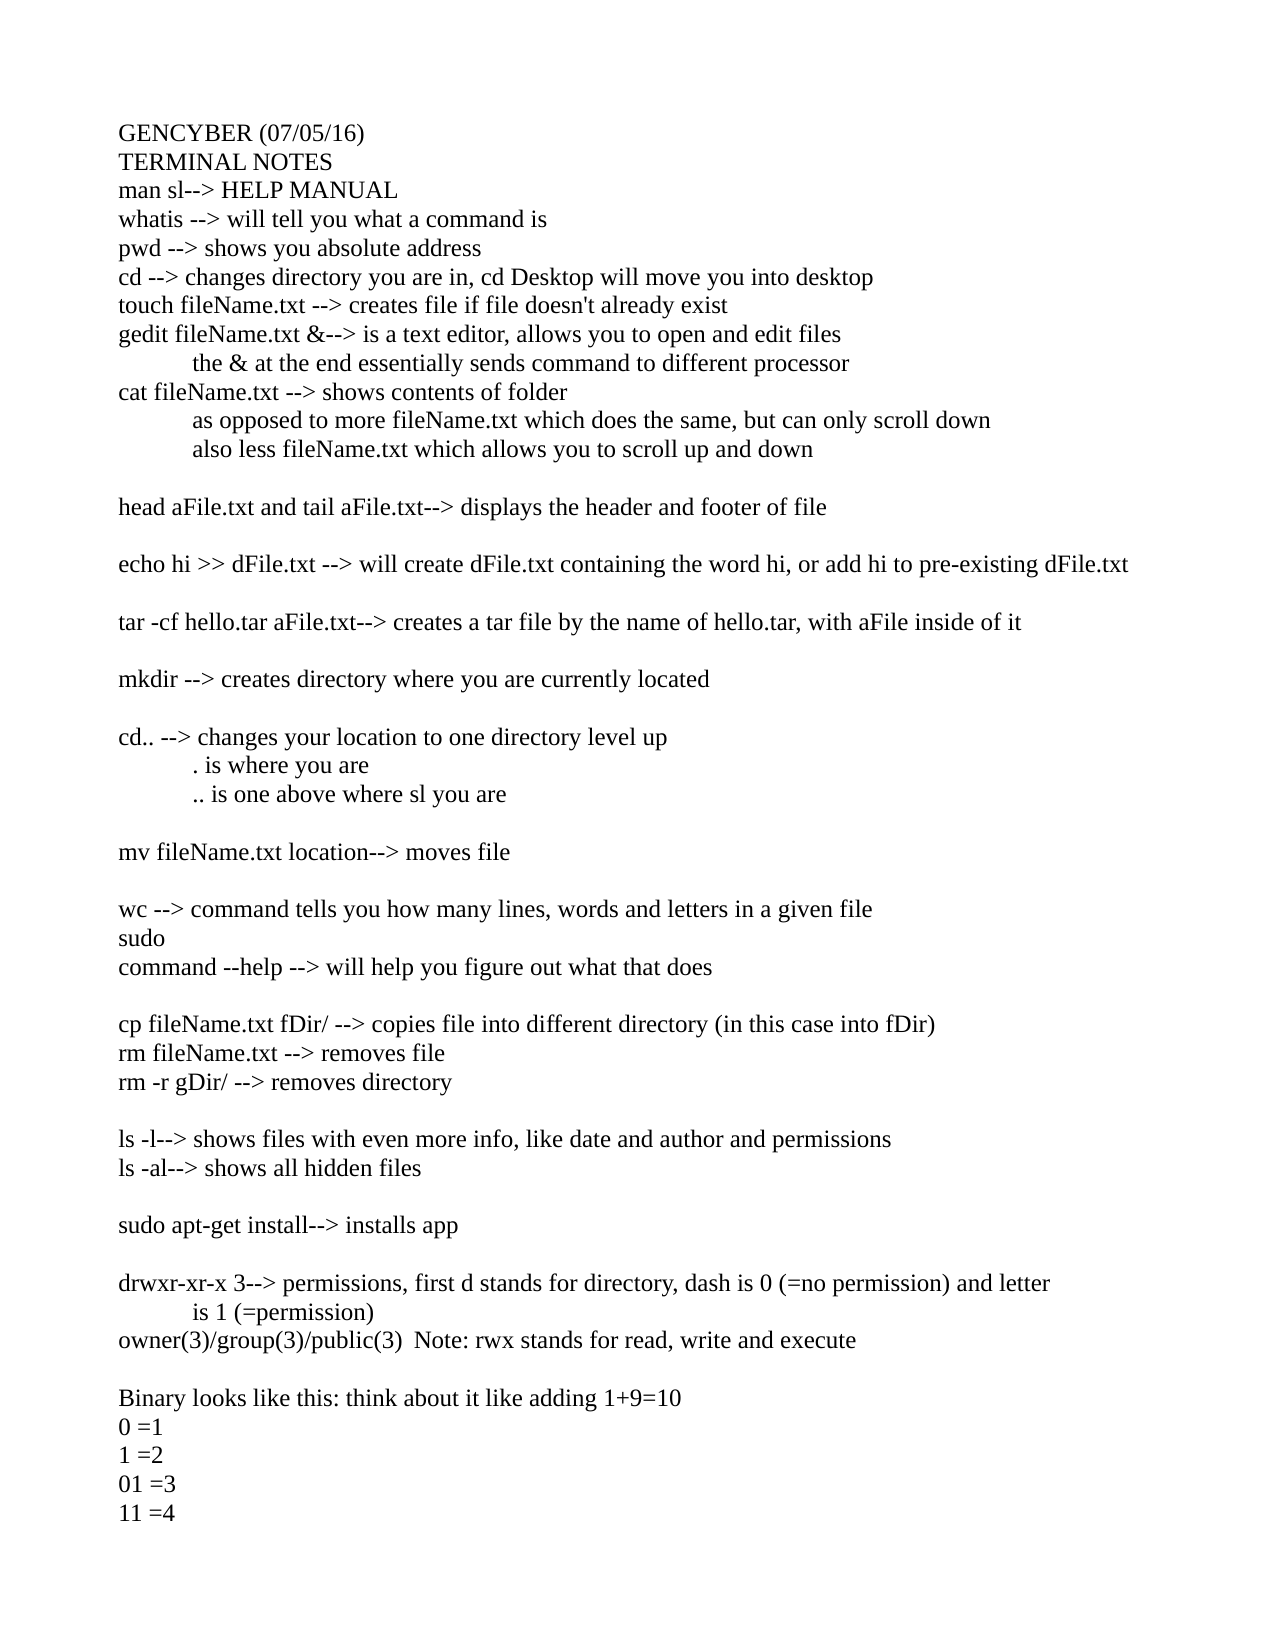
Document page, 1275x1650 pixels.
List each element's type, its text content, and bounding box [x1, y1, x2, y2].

text as opposed to more fileName.txt which does the same, but can only scroll down [118, 406, 1157, 434]
text tar -cf hello.tar aFile.txt--> creates a tar file by the name of hello.tar, with aFile inside of it [118, 607, 1157, 636]
text owner(3)/group(3)/public(3) Note: rwx stands for read, write and execute [118, 1326, 1157, 1354]
text . is where you are [118, 751, 1157, 779]
text 1 =2 [118, 1441, 1157, 1469]
text the & at the end essentially sends command to different processor [118, 348, 1157, 377]
text touch fileName.txt --> creates file if file doesn't already exist [118, 291, 1157, 319]
text whatis --> will tell you what a command is [118, 204, 1157, 233]
text cp fileName.txt fDir/ --> copies file into different directory (in this case into fDir) [118, 1009, 1157, 1038]
text .. is one above where sl you are [118, 779, 1157, 808]
text mkdir --> creates directory where you are currently located [118, 664, 1157, 693]
text also less fileName.txt which allows you to scroll up and down [118, 434, 1157, 463]
text 11 =4 [118, 1498, 1157, 1527]
text ls -al--> shows all hidden files [118, 1153, 1157, 1182]
text sudo apt-get install--> installs app [118, 1211, 1157, 1239]
text TERMINAL NOTES [118, 147, 1157, 176]
text cat fileName.txt --> shows contents of folder [118, 377, 1157, 406]
text Binary looks like this: think about it like adding 1+9=10 [118, 1383, 1157, 1412]
text gedit fileName.txt &--> is a text editor, allows you to open and edit files [118, 319, 1157, 348]
text rm -r gDir/ --> removes directory [118, 1067, 1157, 1096]
text drwxr-xr-x 3--> permissions, first d stands for directory, dash is 0 (=no permission) and letter is 1 (=permission) [118, 1268, 1157, 1326]
text 01 =3 [118, 1469, 1157, 1498]
text pwd --> shows you absolute address [118, 233, 1157, 262]
text command --help --> will help you figure out what that does [118, 952, 1157, 981]
text man sl--> HELP MANUAL [118, 176, 1157, 204]
text mv fileName.txt location--> moves file [118, 837, 1157, 866]
text cd.. --> changes your location to one directory level up [118, 722, 1157, 751]
text rm fileName.txt --> removes file [118, 1038, 1157, 1067]
text wc --> command tells you how many lines, words and letters in a given file [118, 894, 1157, 923]
text GENCYBER (07/05/16) [118, 118, 1157, 147]
text head aFile.txt and tail aFile.txt--> displays the header and footer of file [118, 492, 1157, 521]
text sudo [118, 923, 1157, 952]
text 0 =1 [118, 1412, 1157, 1441]
text echo hi >> dFile.txt --> will create dFile.txt containing the word hi, or add hi to pre-existing dFile.txt [118, 549, 1157, 578]
text cd --> changes directory you are in, cd Desktop will move you into desktop [118, 262, 1157, 291]
text ls -l--> shows files with even more info, like date and author and permissions [118, 1124, 1157, 1153]
